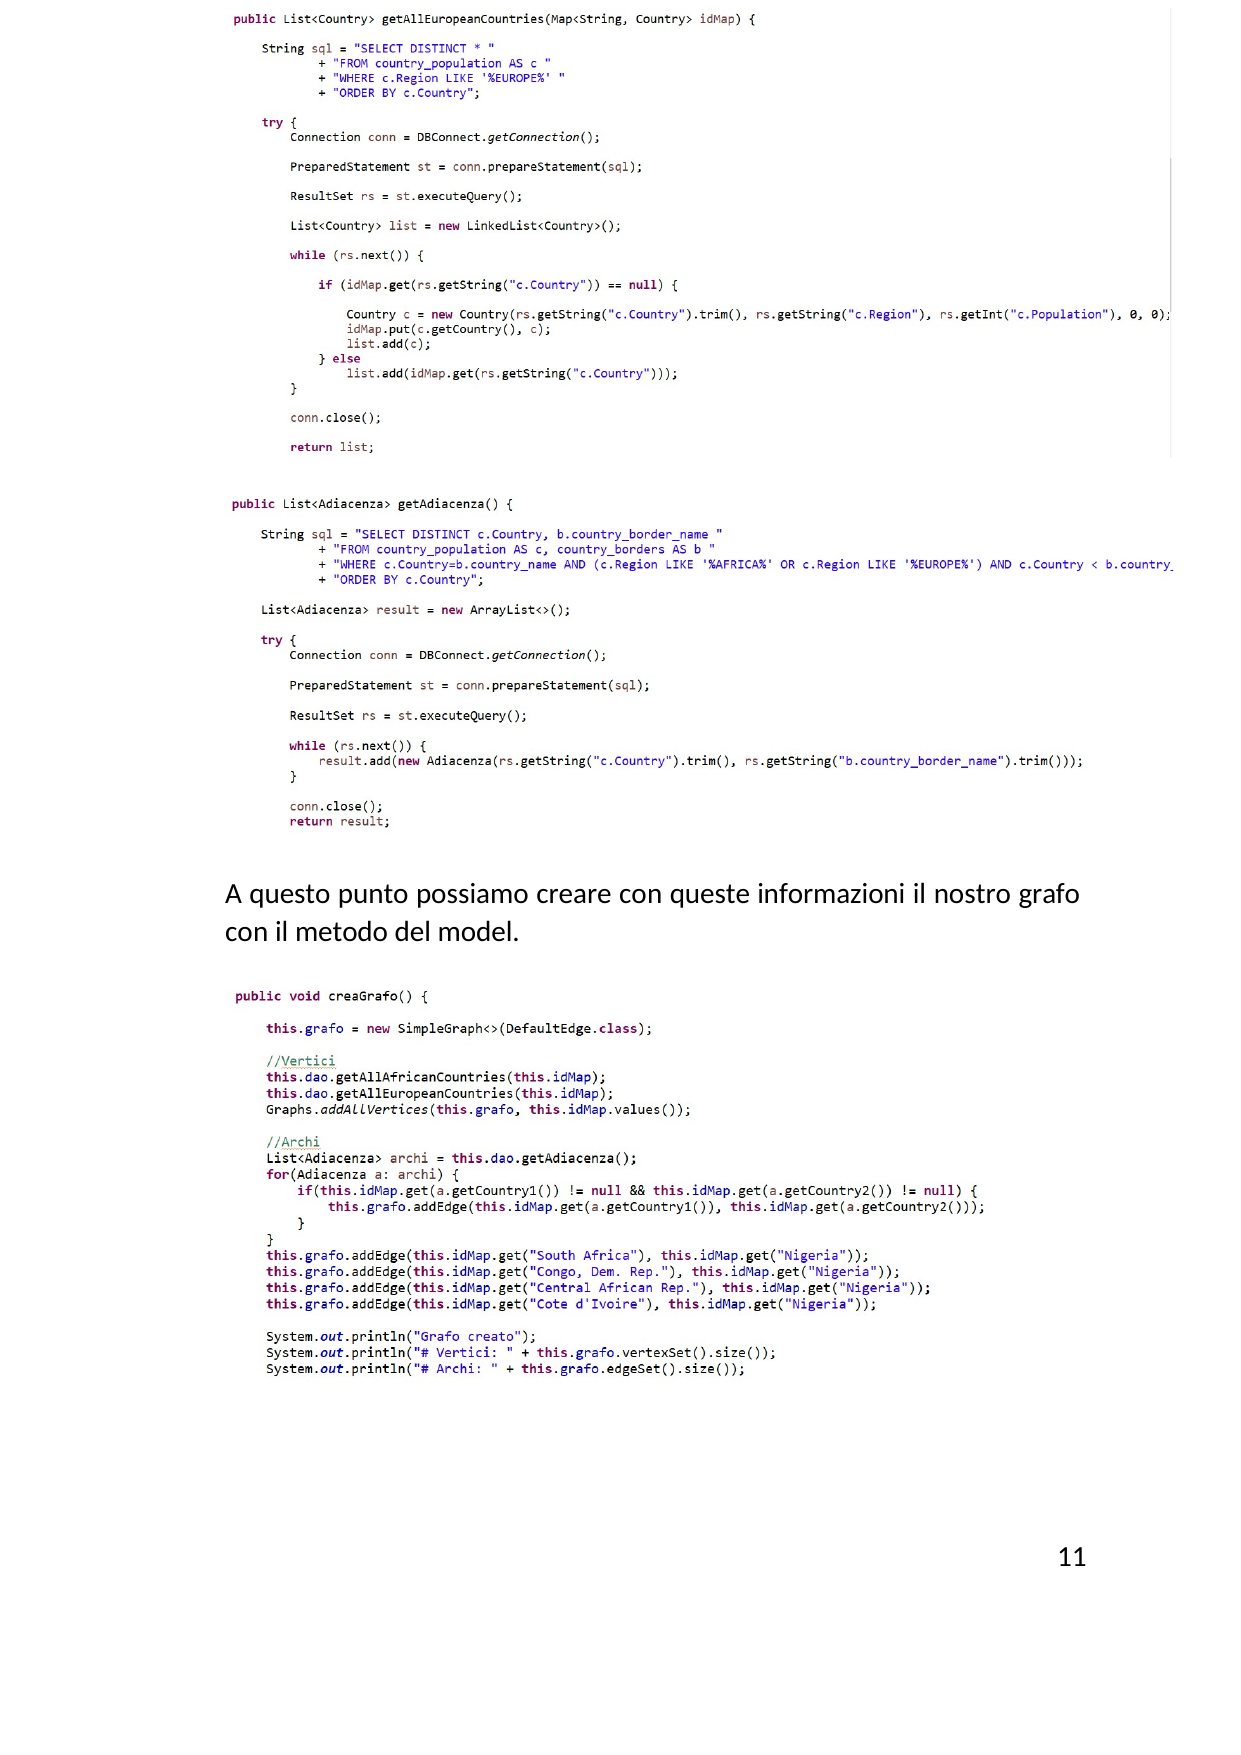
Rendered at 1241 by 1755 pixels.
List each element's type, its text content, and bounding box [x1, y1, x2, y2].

text A questo punto possiamo creare con queste informazioni il nostro grafo con il metodo del model. [225, 875, 1089, 949]
